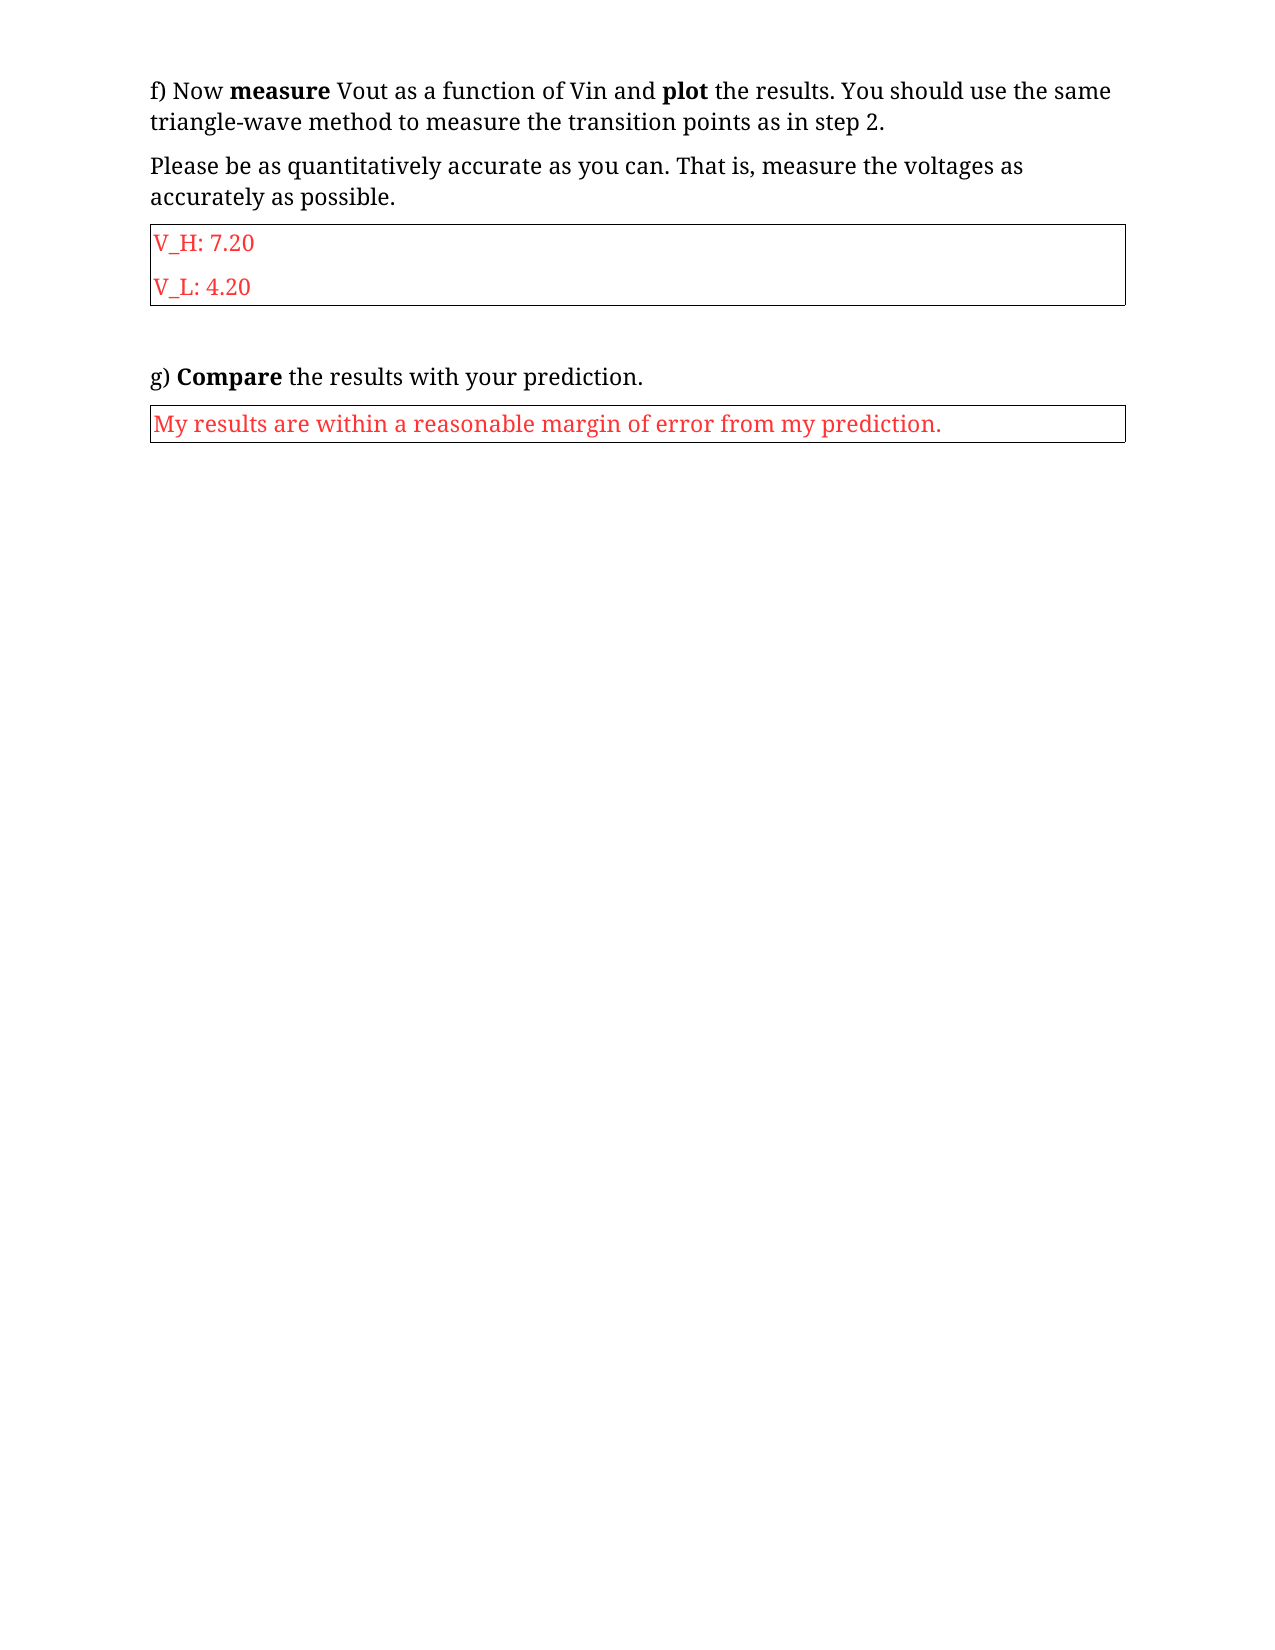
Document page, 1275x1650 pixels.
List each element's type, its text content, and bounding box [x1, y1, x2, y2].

text f) Now measure Vout as a function of Vin and plot the results. You should use the same triangle-wave method to measure the transition points as in step 2. [150, 75, 1125, 137]
text V_H: 7.20 [151, 225, 1125, 258]
text Please be as quantitatively accurate as you can. That is, measure the voltages as accurately as possible. [150, 149, 1125, 212]
text g) Compare the results with your prediction. [150, 361, 1125, 392]
text My results are within a reasonable margin of error from my prediction. [151, 406, 1125, 442]
text V_L: 4.20 [151, 268, 1125, 305]
